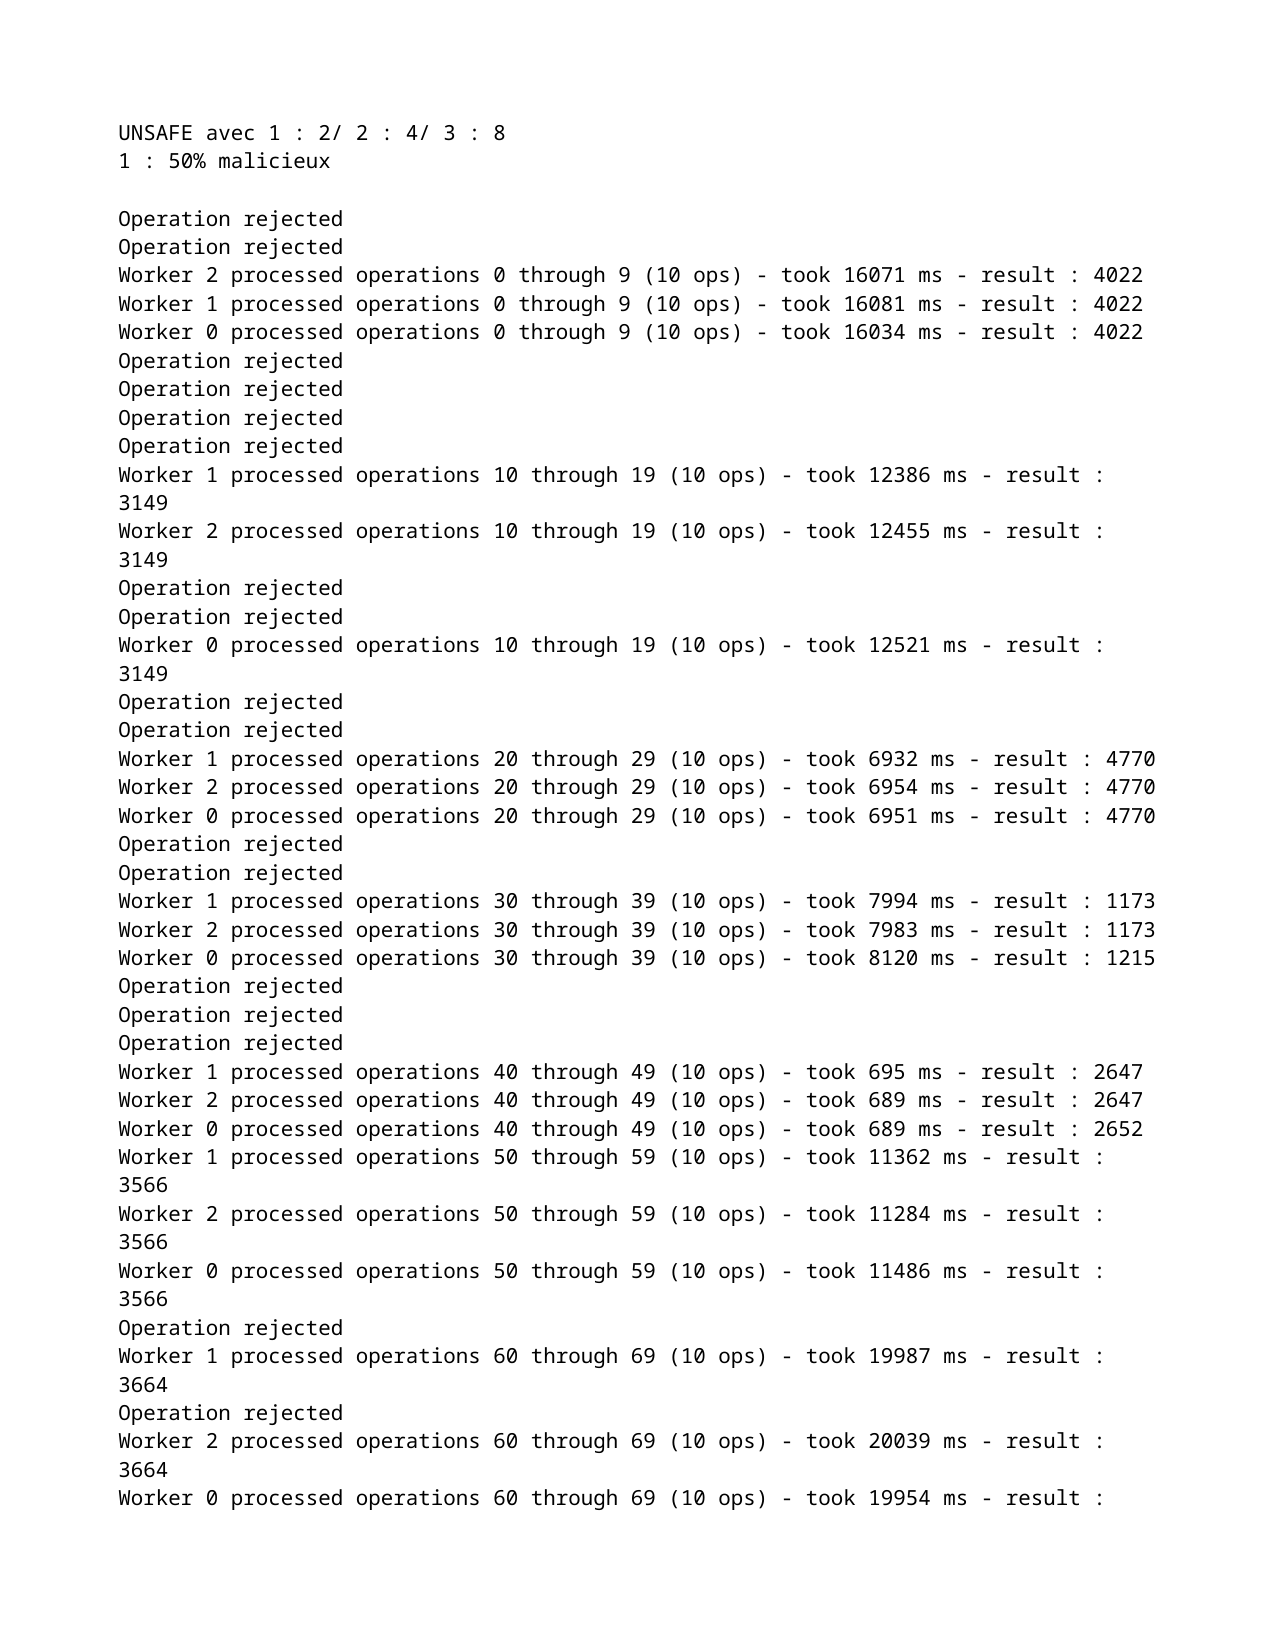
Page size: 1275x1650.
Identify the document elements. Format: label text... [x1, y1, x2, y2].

text Operation rejected [118, 858, 1157, 886]
text Operation rejected [118, 972, 1157, 1000]
text Worker 2 processed operations 60 through 69 (10 ops) - took 20039 ms - result : 3664 [118, 1427, 1157, 1483]
text Worker 1 processed operations 50 through 59 (10 ops) - took 11362 ms - result : 3566 [118, 1142, 1157, 1199]
text Operation rejected [118, 232, 1157, 261]
text Worker 1 processed operations 10 through 19 (10 ops) - took 12386 ms - result : 3149 [118, 460, 1157, 517]
text Operation rejected [118, 1028, 1157, 1057]
text Worker 0 processed operations 20 through 29 (10 ops) - took 6951 ms - result : 4770 [118, 801, 1157, 829]
text Operation rejected [118, 1313, 1157, 1341]
text Operation rejected [118, 1398, 1157, 1427]
text Worker 2 processed operations 20 through 29 (10 ops) - took 6954 ms - result : 4770 [118, 772, 1157, 801]
text Worker 0 processed operations 10 through 19 (10 ops) - took 12521 ms - result : 3149 [118, 630, 1157, 687]
text Operation rejected [118, 829, 1157, 858]
text Operation rejected [118, 374, 1157, 403]
text Operation rejected [118, 1000, 1157, 1028]
text Worker 0 processed operations 0 through 9 (10 ops) - took 16034 ms - result : 4022 [118, 317, 1157, 346]
text Worker 1 processed operations 60 through 69 (10 ops) - took 19987 ms - result : 3664 [118, 1341, 1157, 1398]
text UNSAFE avec 1 : 2/ 2 : 4/ 3 : 8 [118, 118, 1157, 147]
text Operation rejected [118, 687, 1157, 716]
text Operation rejected [118, 573, 1157, 602]
text Worker 1 processed operations 0 through 9 (10 ops) - took 16081 ms - result : 4022 [118, 289, 1157, 317]
text Operation rejected [118, 716, 1157, 744]
text Worker 0 processed operations 30 through 39 (10 ops) - took 8120 ms - result : 1215 [118, 943, 1157, 972]
text Worker 2 processed operations 0 through 9 (10 ops) - took 16071 ms - result : 4022 [118, 261, 1157, 289]
text Worker 2 processed operations 30 through 39 (10 ops) - took 7983 ms - result : 1173 [118, 915, 1157, 943]
text Operation rejected [118, 602, 1157, 630]
text Operation rejected [118, 204, 1157, 232]
text Worker 2 processed operations 50 through 59 (10 ops) - took 11284 ms - result : 3566 [118, 1199, 1157, 1256]
text Operation rejected [118, 346, 1157, 374]
text Worker 2 processed operations 40 through 49 (10 ops) - took 689 ms - result : 2647 [118, 1085, 1157, 1114]
text Worker 1 processed operations 20 through 29 (10 ops) - took 6932 ms - result : 4770 [118, 744, 1157, 772]
text Worker 1 processed operations 30 through 39 (10 ops) - took 7994 ms - result : 1173 [118, 886, 1157, 915]
text Operation rejected [118, 403, 1157, 431]
text Worker 1 processed operations 40 through 49 (10 ops) - took 695 ms - result : 2647 [118, 1057, 1157, 1085]
text Worker 2 processed operations 10 through 19 (10 ops) - took 12455 ms - result : 3149 [118, 517, 1157, 573]
text Worker 0 processed operations 40 through 49 (10 ops) - took 689 ms - result : 2652 [118, 1114, 1157, 1142]
text 1 : 50% malicieux [118, 147, 1157, 175]
text Worker 0 processed operations 50 through 59 (10 ops) - took 11486 ms - result : 3566 [118, 1256, 1157, 1313]
text Worker 0 processed operations 60 through 69 (10 ops) - took 19954 ms - result : [118, 1483, 1157, 1512]
text Operation rejected [118, 431, 1157, 460]
